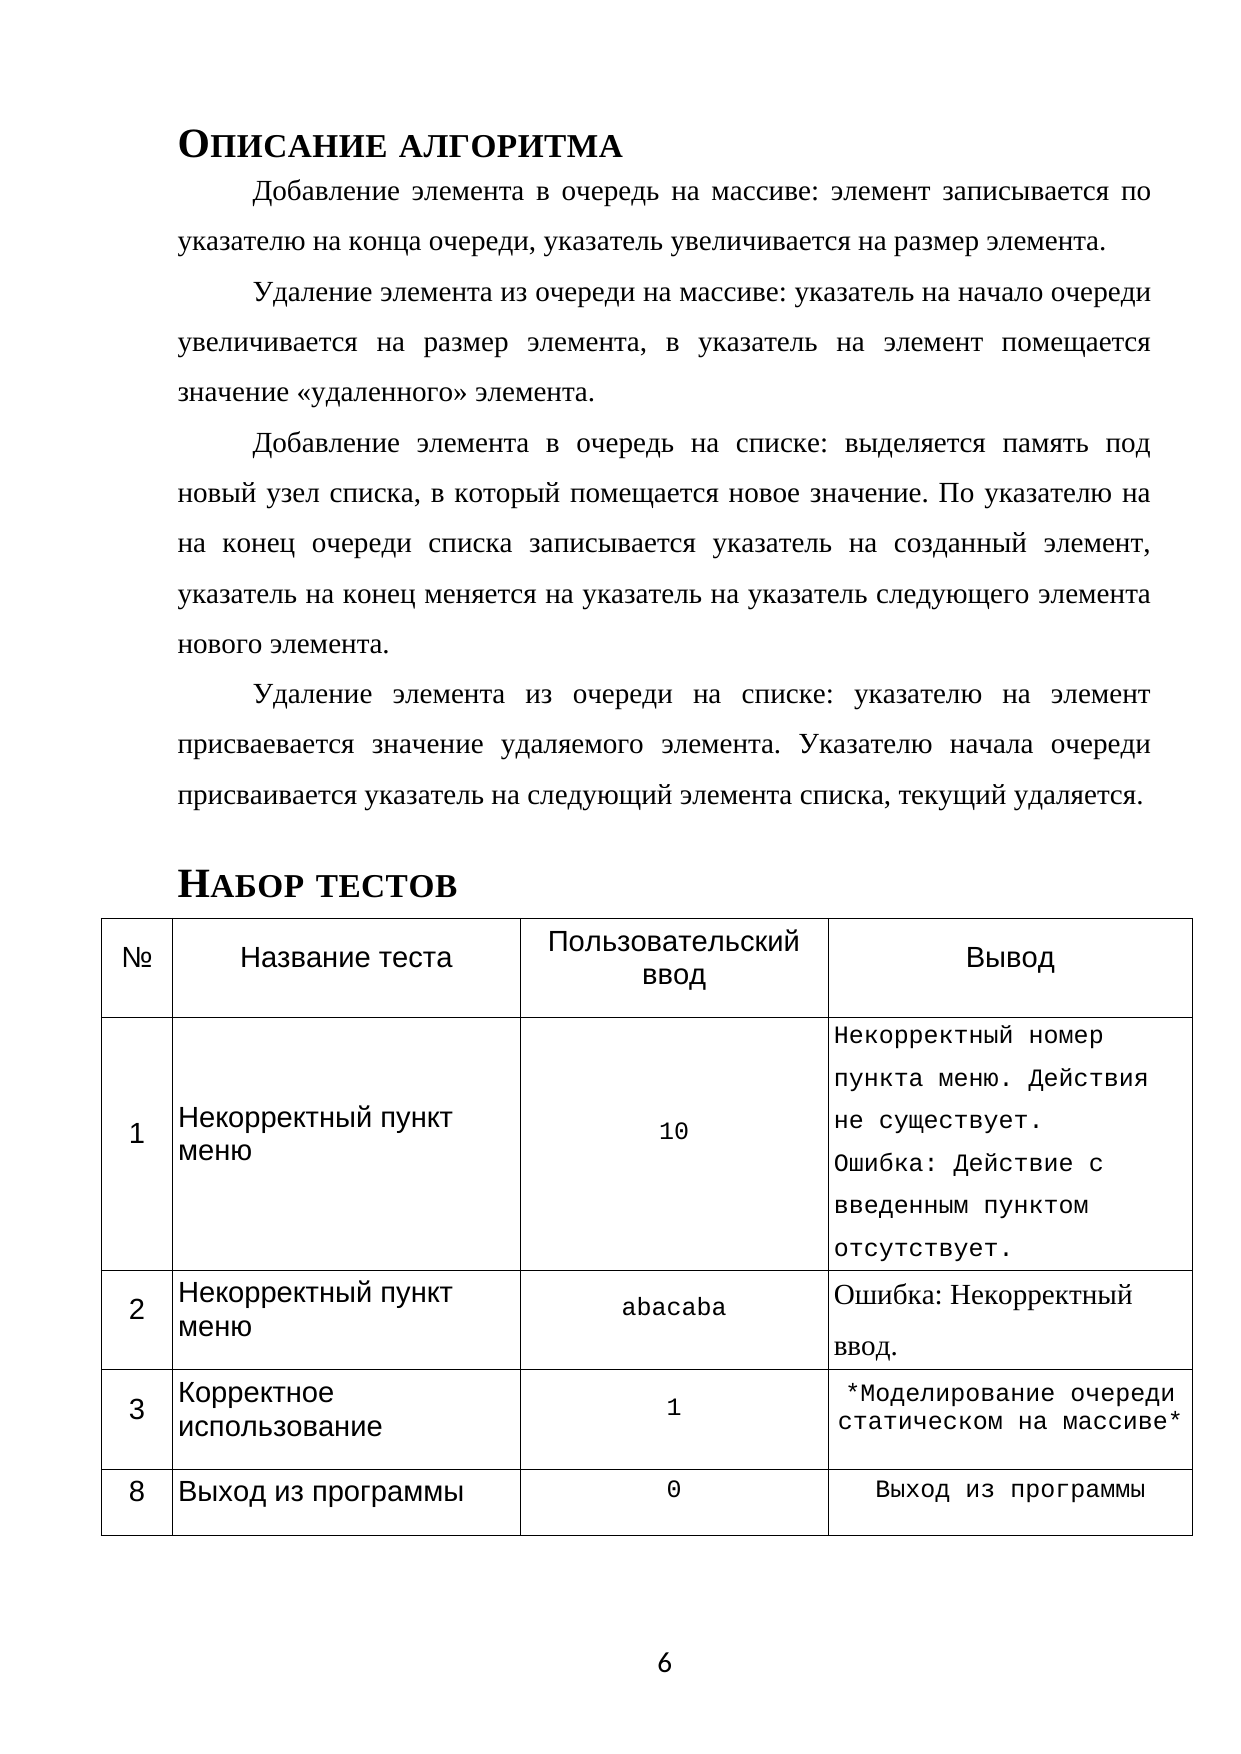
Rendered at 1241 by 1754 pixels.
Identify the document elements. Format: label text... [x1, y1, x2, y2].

table_header Вывод [829, 919, 1192, 1017]
subtitle Набор тестов [177, 858, 1152, 906]
subtitle Описание алгоритма [177, 118, 1152, 166]
text Добавление элемента в очередь на массиве: элемент записывается по указателю на конца очереди, указатель увеличивается на размер элемента. [177, 173, 1152, 257]
table_header № [102, 919, 172, 1017]
table_cell 1 [521, 1370, 828, 1469]
table_cell Некорректный пункт меню [173, 1271, 520, 1369]
table_header Пользовательский ввод [521, 919, 828, 1017]
table_cell Корректное использование [173, 1370, 520, 1469]
table_cell 2 [102, 1271, 172, 1369]
table_cell 10 [521, 1018, 828, 1270]
text Удаление элемента из очереди на списке: указателю на элемент присваевается значение удаляемого элемента. Указателю начала очереди присваивается указатель на следующий элемента списка, текущий удаляется. [177, 676, 1152, 811]
table_cell 3 [102, 1370, 172, 1469]
table_cell abacaba [521, 1271, 828, 1369]
table_cell *Моделирование очереди статическом на массиве* [829, 1370, 1192, 1469]
table_cell Ошибка: Некорректный ввод. [829, 1271, 1192, 1369]
text Добавление элемента в очередь на списке: выделяется память под новый узел списка, в который помещается новое значение. По указателю на на конец очереди списка записывается указатель на созданный элемент, указатель на конец меняется на указатель на указатель следующего элемента нового элемента. [177, 425, 1152, 659]
text Удаление элемента из очереди на массиве: указатель на начало очереди увеличивается на размер элемента, в указатель на элемент помещается значение «удаленного» элемента. [177, 274, 1152, 408]
table_cell Выход из программы [173, 1470, 520, 1534]
table_cell 8 [102, 1470, 172, 1534]
table_cell Некорректный пункт меню [173, 1018, 520, 1270]
table_cell Некорректный номер пункта меню. Действия не существует. Ошибка: Действие с введенным пунктом отсутствует. [829, 1018, 1192, 1270]
table_cell 0 [521, 1470, 828, 1534]
table_cell Выход из программы [829, 1470, 1192, 1534]
table_cell 1 [102, 1018, 172, 1270]
table_header Название теста [173, 919, 520, 1017]
